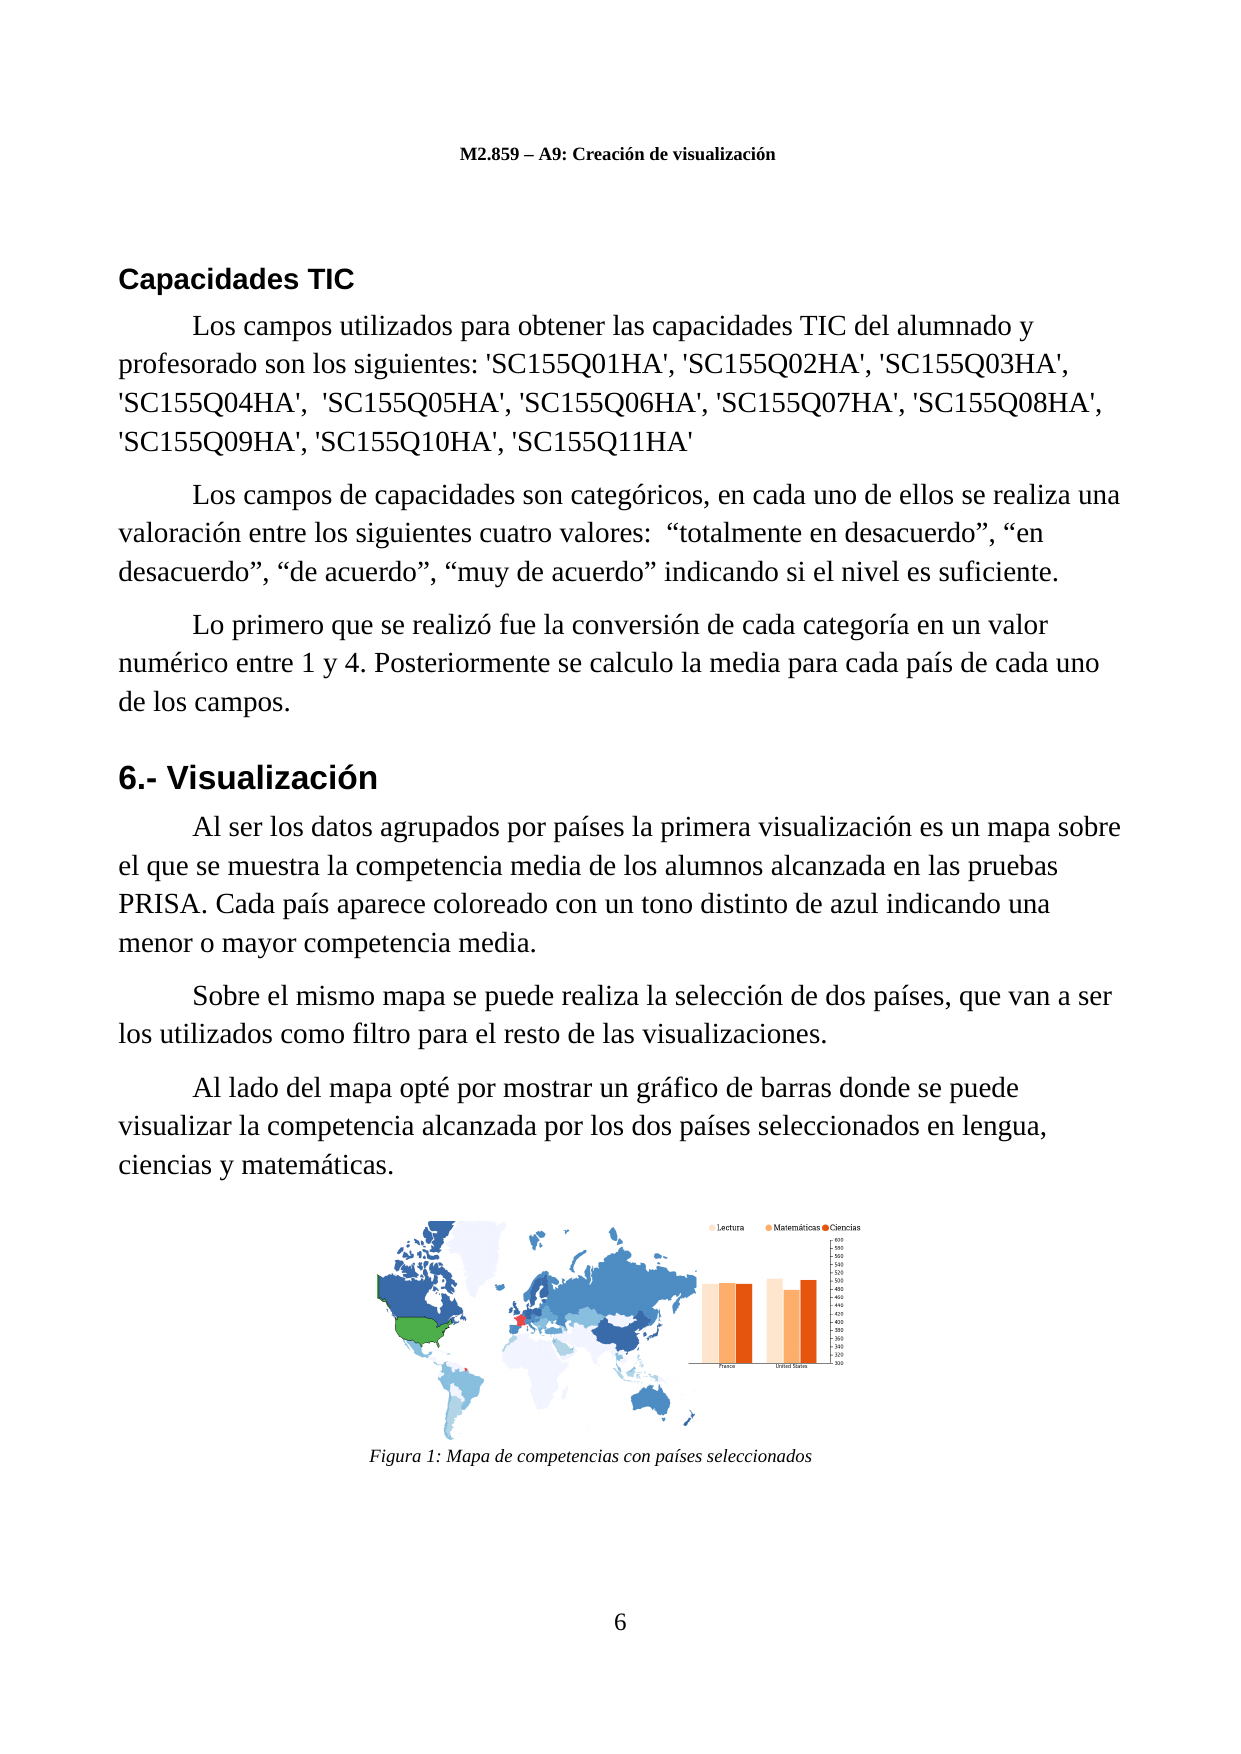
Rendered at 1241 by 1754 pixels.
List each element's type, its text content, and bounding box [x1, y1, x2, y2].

text Los campos de capacidades son categóricos, en cada uno de ellos se realiza una valoración entre los siguientes cuatro valores: “totalmente en desacuerdo”, “en desacuerdo”, “de acuerdo”, “muy de acuerdo” indicando si el nivel es suficiente. [118, 477, 1122, 587]
text Lo primero que se realizó fue la conversión de cada categoría en un valor numérico entre 1 y 4. Posteriormente se calculo la media para cada país de cada uno de los campos. [118, 607, 1122, 718]
text Sobre el mismo mapa se puede realiza la selección de dos países, que van a ser los utilizados como filtro para el resto de las visualizaciones. [118, 978, 1122, 1050]
picture [369, 1212, 872, 1446]
text Los campos utilizados para obtener las capacidades TIC del alumnado y profesorado son los siguientes: 'SC155Q01HA', 'SC155Q02HA', 'SC155Q03HA', 'SC155Q04HA', 'SC155Q05HA', 'SC155Q06HA', 'SC155Q07HA', 'SC155Q08HA', 'SC155Q09HA', 'SC155Q10HA', 'SC155Q11HA' [118, 308, 1122, 457]
text Al ser los datos agrupados por países la primera visualización es un mapa sobre el que se muestra la competencia media de los alumnos alcanzada en las pruebas PRISA. Cada país aparece coloreado con un tono distinto de azul indicando una menor o mayor competencia media. [118, 809, 1122, 958]
subtitle 6.- Visualización [118, 758, 1122, 797]
subtitle Capacidades TIC [118, 262, 1122, 296]
text Figura 1: Mapa de competencias con países seleccionados [369, 1446, 871, 1467]
text Al lado del mapa opté por mostrar un gráfico de barras donde se puede visualizar la competencia alcanzada por los dos países seleccionados en lengua, ciencias y matemáticas. [118, 1070, 1122, 1180]
